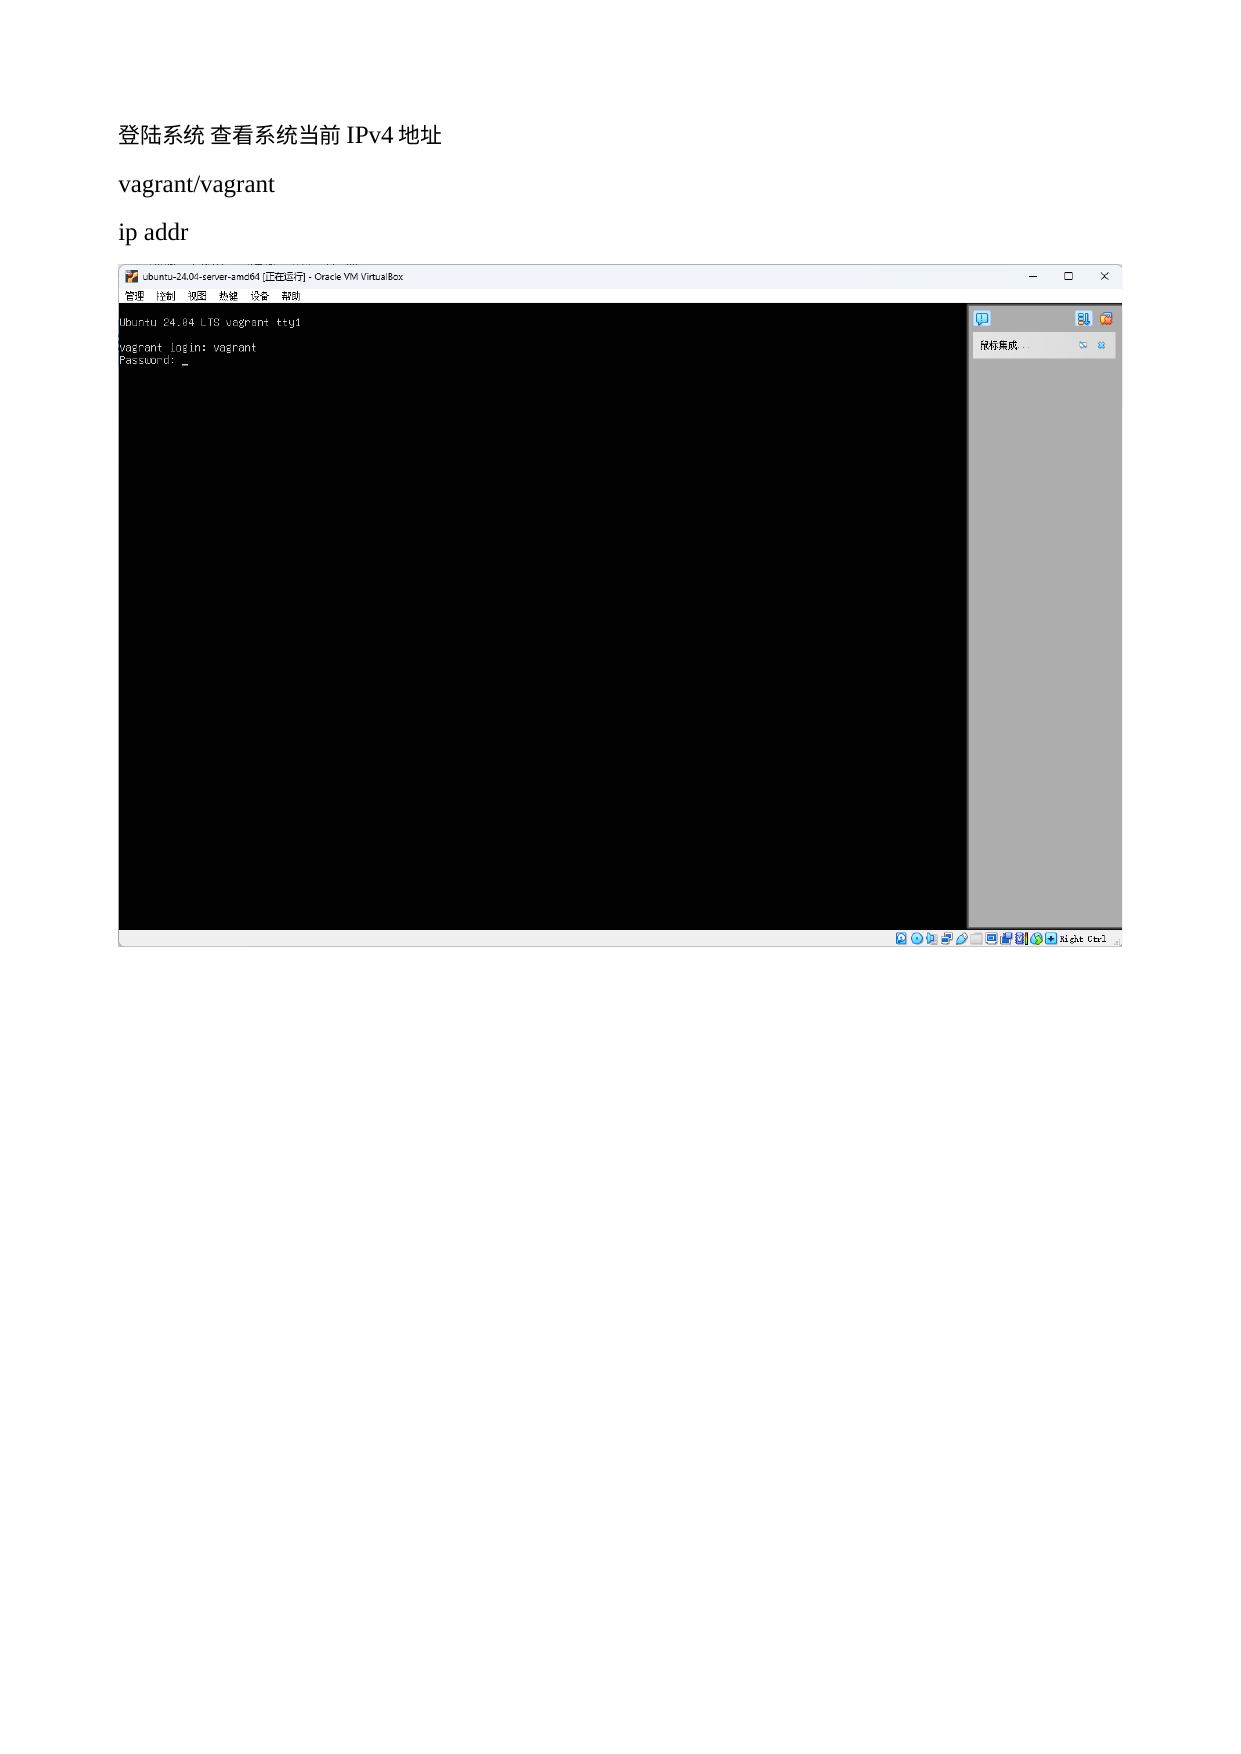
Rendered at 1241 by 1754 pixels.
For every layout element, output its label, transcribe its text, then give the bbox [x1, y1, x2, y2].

text vagrant/vagrant [118, 169, 1122, 198]
picture [118, 264, 1123, 947]
text ip addr [118, 217, 1122, 245]
text 登陆系统 查看系统当前IPv4地址 [118, 118, 1122, 150]
